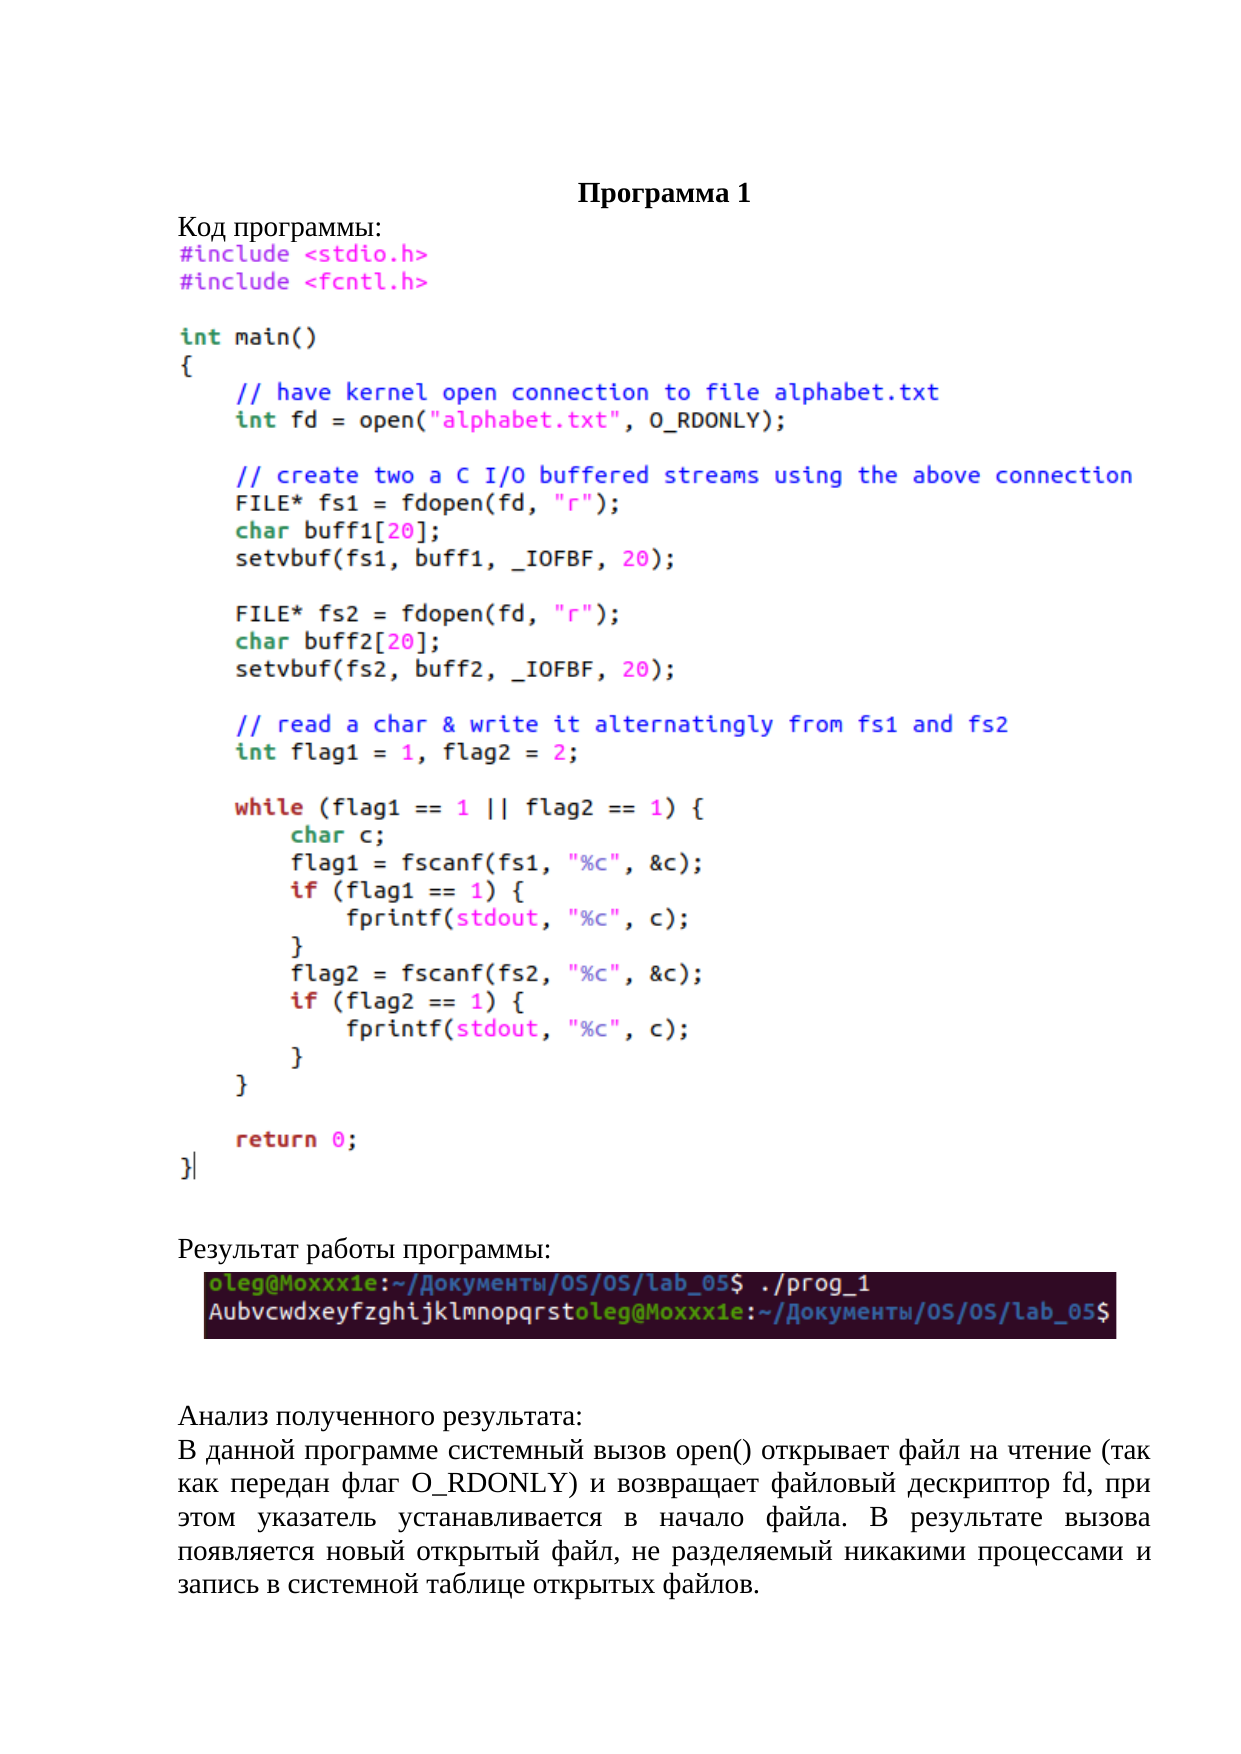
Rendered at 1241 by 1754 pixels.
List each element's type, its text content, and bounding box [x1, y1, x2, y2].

text Анализ полученного результата: [177, 1398, 1152, 1432]
text Код программы: [177, 209, 1152, 242]
text В данной программе системный вызов open() открывает файл на чтение (так как передан флаг O_RDONLY) и возвращает файловый дескриптор fd, при этом указатель устанавливается в начало файла. В результате вызова появляется новый открытый файл, не разделяемый никакими процессами и запись в системной таблице открытых файлов. [177, 1432, 1152, 1600]
picture [177, 242, 1152, 1198]
text Результат работы программы: [177, 1231, 1152, 1264]
text Программа 1 [177, 176, 1152, 209]
picture [203, 1272, 1117, 1339]
